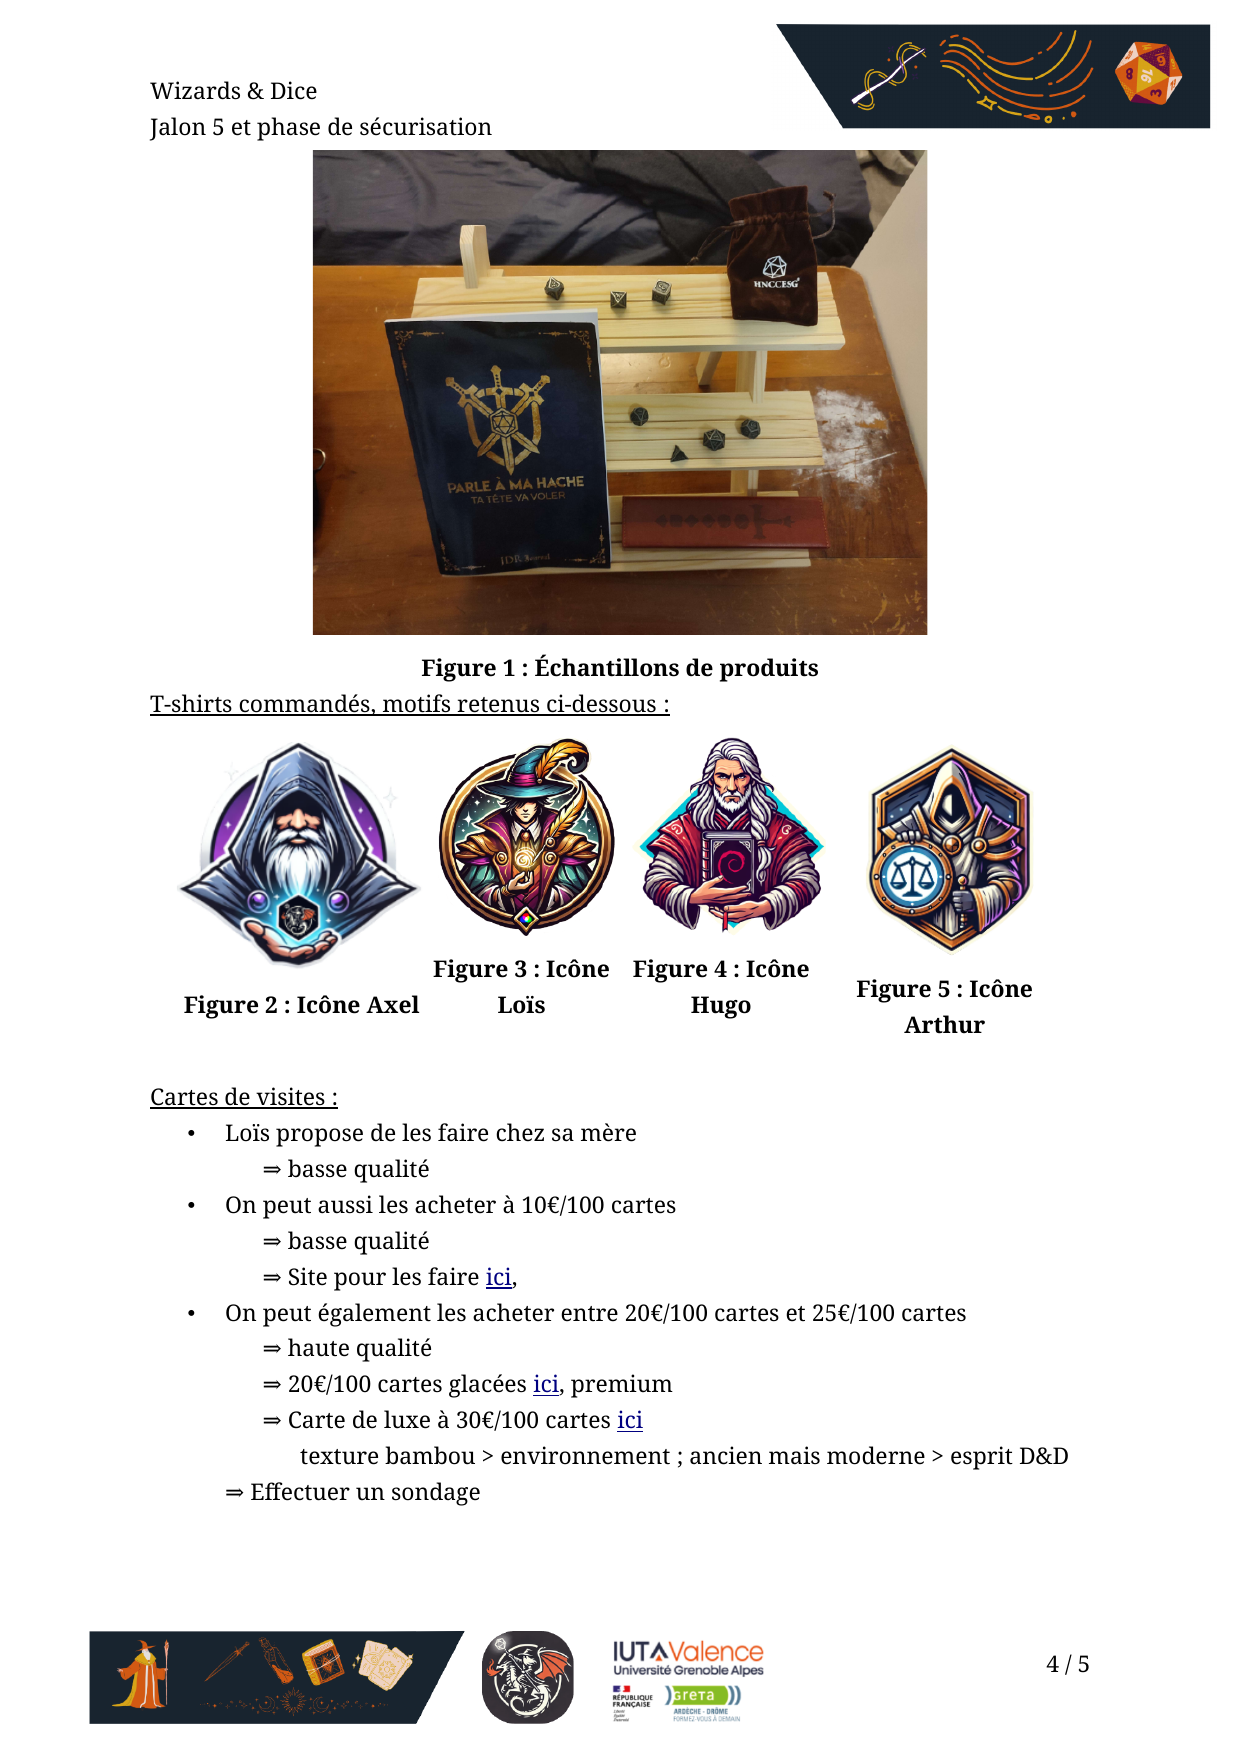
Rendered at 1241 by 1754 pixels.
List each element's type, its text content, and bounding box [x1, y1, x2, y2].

list ⇒ basse qualité [225, 1224, 1090, 1256]
picture [865, 744, 1037, 956]
list texture bambou > environnement ; ancien mais moderne > esprit D&D [262, 1440, 1090, 1471]
text Figure 2 : Icône Axel [177, 972, 426, 1020]
list ⇒ basse qualité [225, 1153, 1090, 1184]
text Cartes de visites : [150, 1081, 1090, 1112]
text Figure 1 : Échantillons de produits [313, 635, 927, 683]
list ⇒ Site pour les faire ici, [225, 1261, 1090, 1292]
picture [771, 21, 1218, 131]
picture [81, 1620, 788, 1733]
text T-shirts commandés, motifs retenus ci-dessous : [150, 688, 1090, 719]
list ⇒ Effectuer un sondage [187, 1476, 1090, 1507]
list ⇒ haute qualité [225, 1332, 1090, 1364]
text Figure 4 : Icône Hugo [616, 936, 826, 1020]
text Figure 3 : Icône Loïs [426, 936, 616, 1020]
list ⇒ 20€/100 cartes glacées ici, premium [225, 1368, 1090, 1399]
text Figure 5 : Icône Arthur [826, 750, 1063, 1040]
picture [176, 736, 826, 972]
list On peut également les acheter entre 20€/100 cartes et 25€/100 cartes [187, 1296, 1090, 1328]
picture [312, 150, 928, 635]
list On peut aussi les acheter à 10€/100 cartes [187, 1189, 1090, 1220]
list ⇒ Carte de luxe à 30€/100 cartes ici [225, 1404, 1090, 1436]
list Loïs propose de les faire chez sa mère [187, 1117, 1090, 1148]
